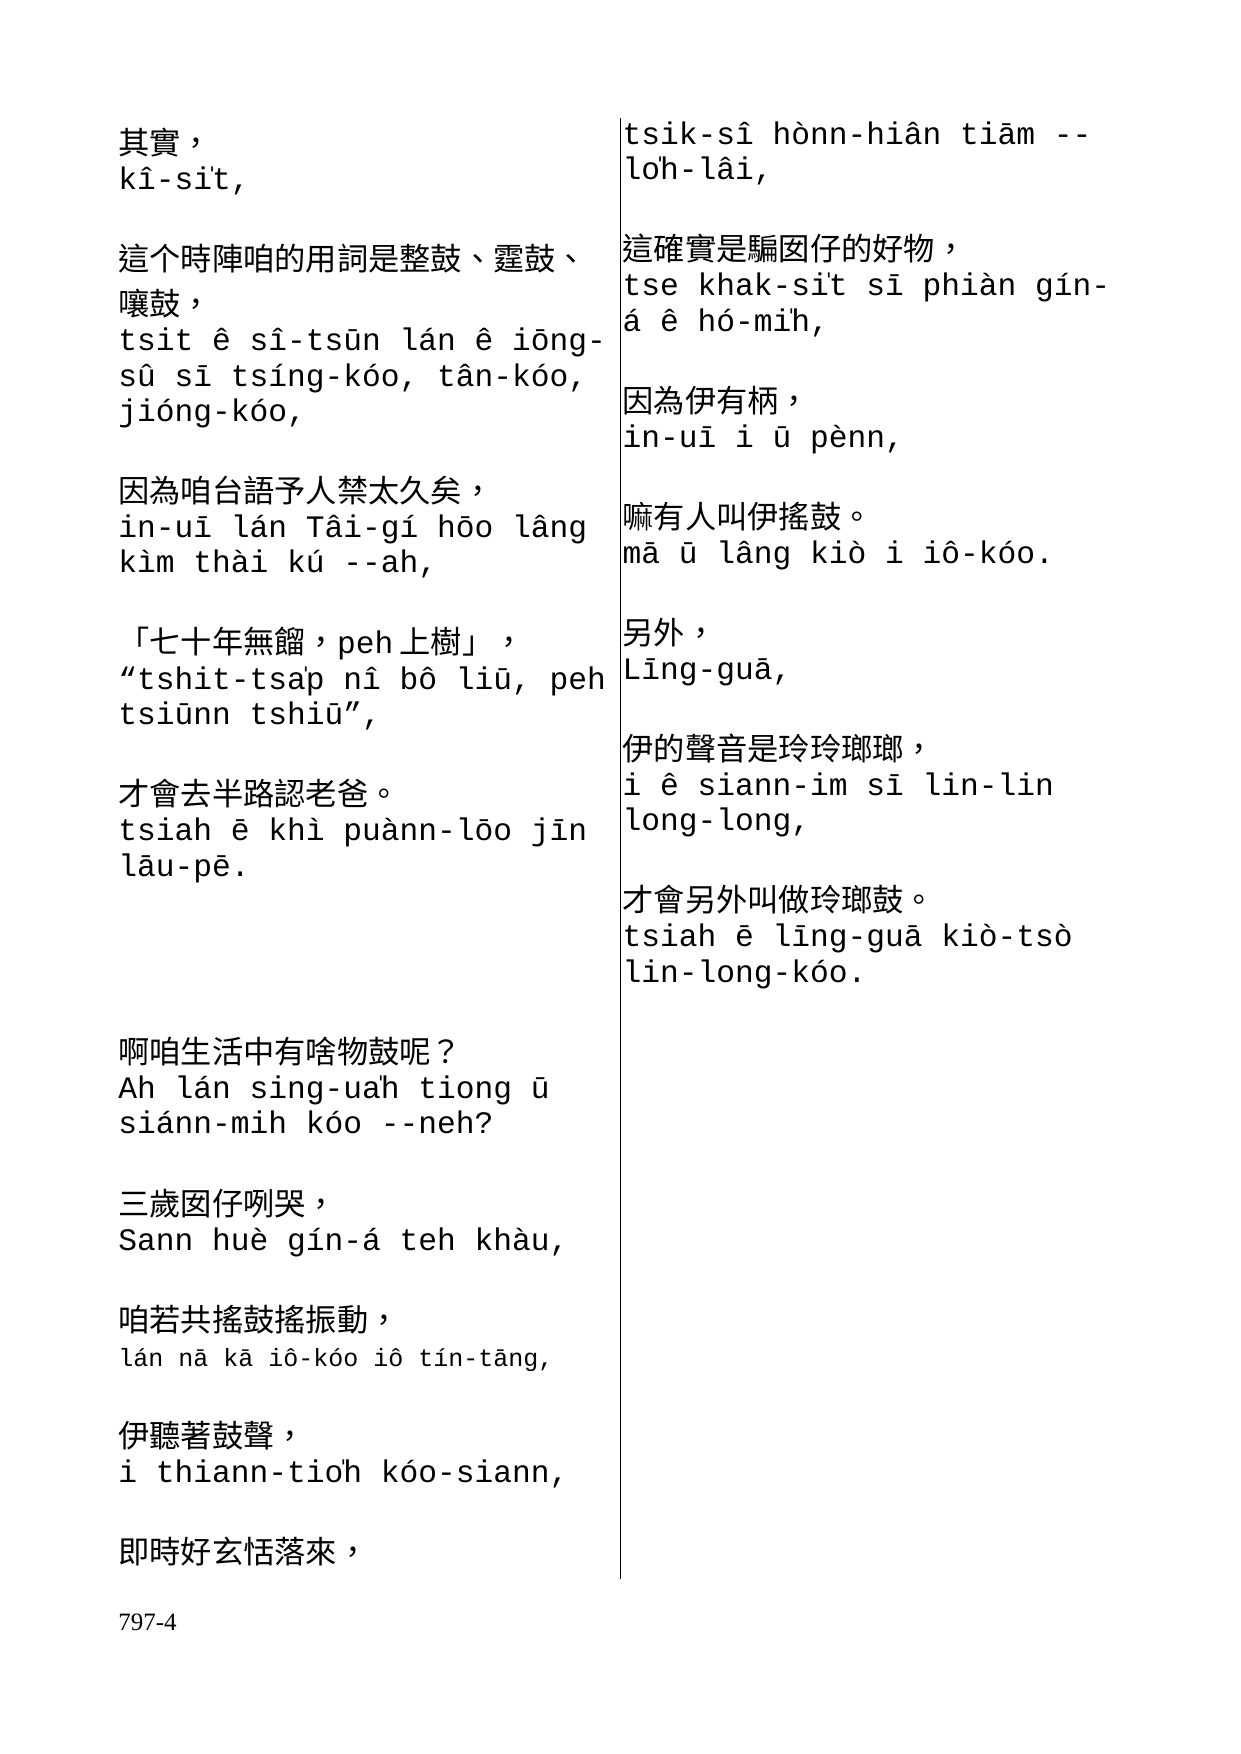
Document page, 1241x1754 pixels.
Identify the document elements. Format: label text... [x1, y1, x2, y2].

text 即時好玄恬落來， [118, 1527, 618, 1572]
text in-uī lán Tâi-gí hōo lâng kìm thài kú --ah, [118, 511, 618, 582]
text tsik-sî hònn-hiân tiām --lo̍h-lâi, [622, 118, 1122, 189]
text 嘛有人叫伊搖鼓。 [622, 492, 1122, 537]
text i thiann-tio̍h kóo-siann, [118, 1456, 618, 1491]
text 因為咱台語予人禁太久矣， [118, 466, 618, 511]
text 另外， [622, 608, 1122, 653]
text tsiah ē līng-guā kiò-tsò lin-long-kóo. [622, 921, 1122, 991]
text lán nā kā iô-kóo iô tín-tāng, [118, 1340, 618, 1375]
text 伊聽著鼓聲， [118, 1411, 618, 1456]
text 咱若共搖鼓搖振動， [118, 1295, 618, 1340]
text 這个時陣咱的用詞是整鼓、霆鼓、嚷鼓， [118, 234, 618, 324]
text 才會另外叫做玲瑯鼓。 [622, 875, 1122, 921]
text 因為伊有柄， [622, 376, 1122, 421]
text i ê siann-im sī lin-lin long-long, [622, 769, 1122, 840]
text mā ū lâng kiò i iô-kóo. [622, 537, 1122, 572]
text 啊咱生活中有啥物鼓呢？ [118, 1027, 618, 1072]
text 其實， [118, 118, 618, 163]
text tsiah ē khì puànn-lōo jīn lāu-pē. [118, 815, 618, 886]
text in-uī i ū pènn, [622, 421, 1122, 456]
text Ah lán sing-ua̍h tiong ū siánn-mih kóo --neh? [118, 1072, 618, 1143]
text 「七十年無餾，peh上樹」， [118, 618, 618, 663]
text 才會去半路認老爸。 [118, 769, 618, 815]
text Līng-guā, [622, 653, 1122, 688]
text 三歲囡仔咧哭， [118, 1179, 618, 1224]
text 伊的聲音是玲玲瑯瑯， [622, 724, 1122, 769]
text “tshit-tsa̍p nî bô liū, peh tsiūnn tshiū”, [118, 663, 618, 734]
text Sann huè gín-á teh khàu, [118, 1224, 618, 1259]
text kî-si̍t, [118, 163, 618, 199]
text 這確實是騙囡仔的好物， [622, 224, 1122, 269]
text tse khak-si̍t sī phiàn gín-á ê hó-mi̍h, [622, 269, 1122, 340]
text tsit ê sî-tsūn lán ê iōng-sû sī tsíng-kóo, tân-kóo, jióng-kóo, [118, 324, 618, 431]
